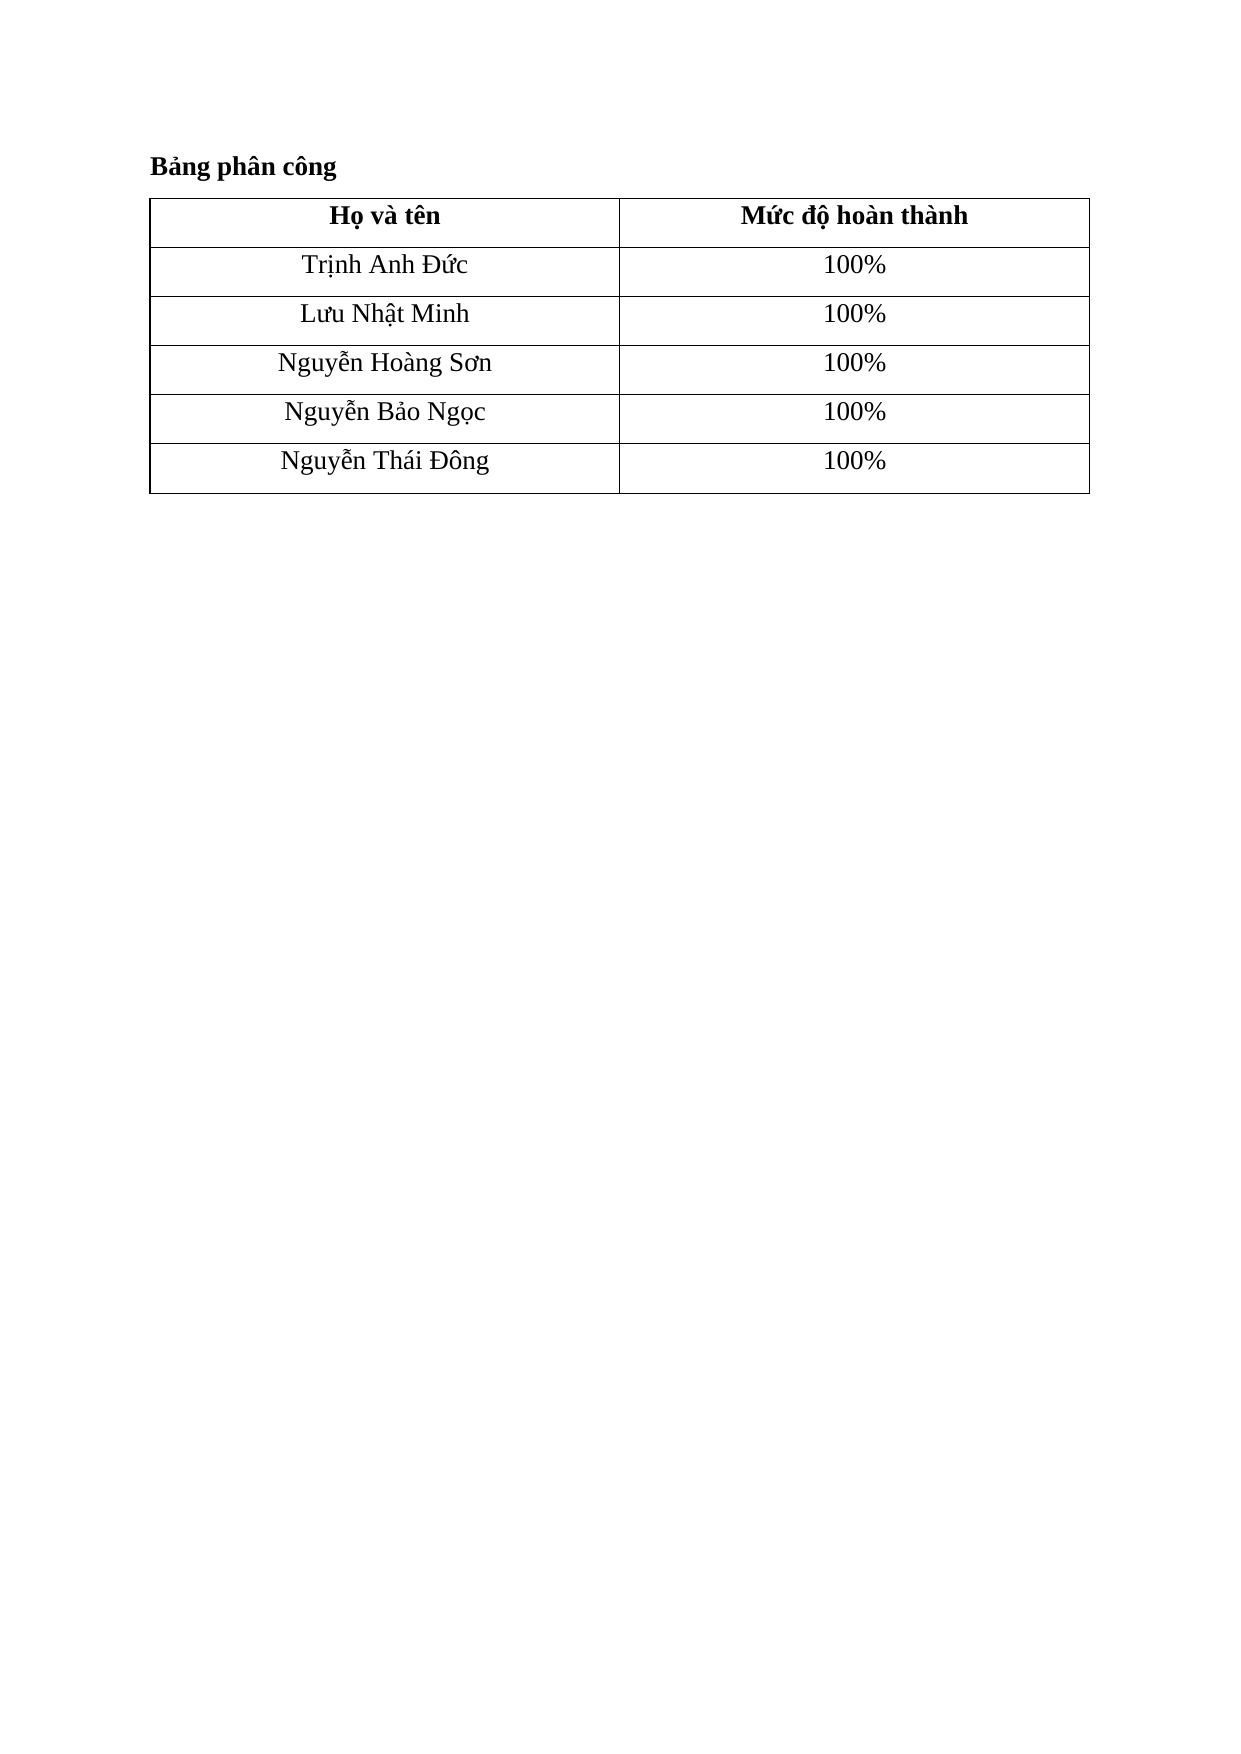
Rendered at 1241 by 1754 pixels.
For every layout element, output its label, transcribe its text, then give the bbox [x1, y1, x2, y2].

table_cell 100% [620, 297, 1089, 345]
table_cell 100% [620, 248, 1089, 296]
table_header Họ và tên [151, 199, 619, 247]
text Bảng phân công [150, 150, 1090, 181]
table_header Mức độ hoàn thành [620, 199, 1089, 247]
table_cell 100% [620, 395, 1089, 443]
table_cell 100% [620, 346, 1089, 394]
table_cell 100% [620, 444, 1089, 492]
table_cell Lưu Nhật Minh [151, 297, 619, 345]
table_cell Trịnh Anh Đức [151, 248, 619, 296]
table_cell Nguyễn Bảo Ngọc [151, 395, 619, 443]
table_cell Nguyễn Thái Đông [151, 444, 619, 492]
table_cell Nguyễn Hoàng Sơn [151, 346, 619, 394]
